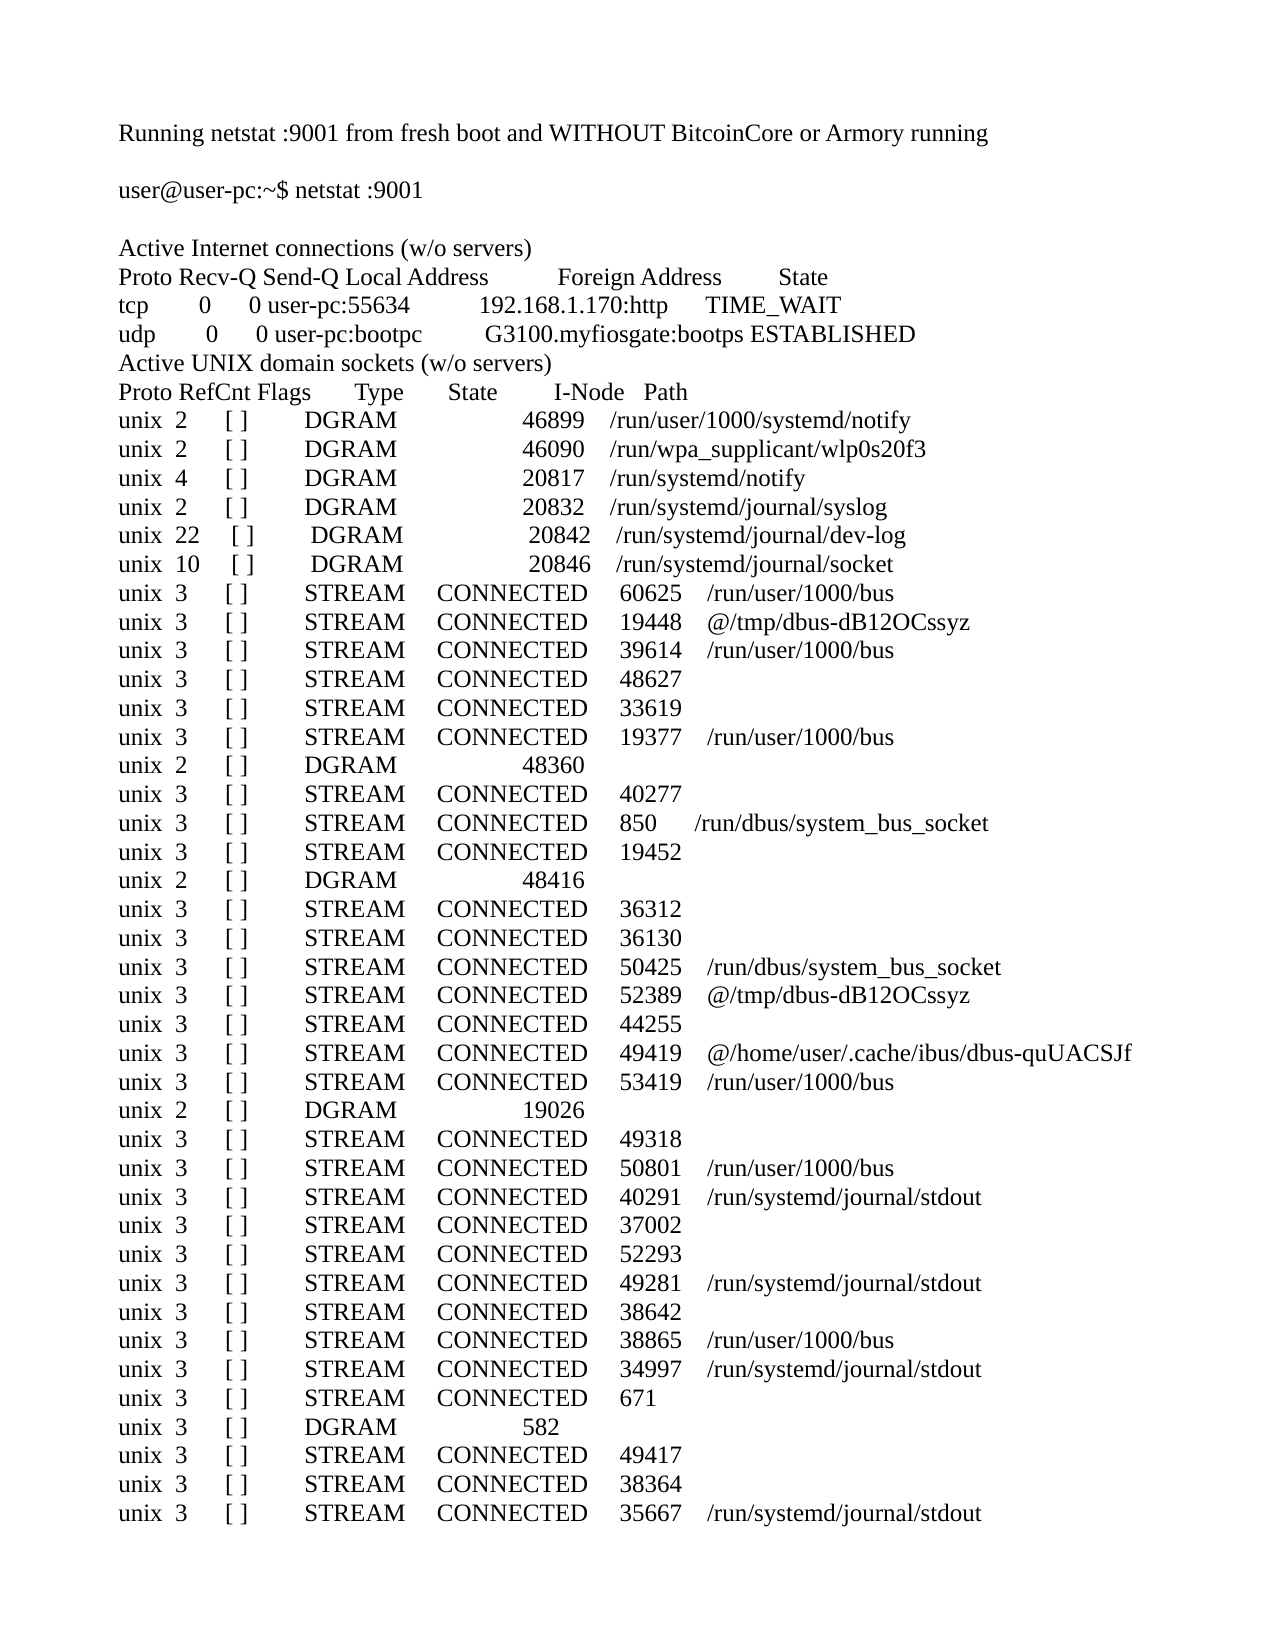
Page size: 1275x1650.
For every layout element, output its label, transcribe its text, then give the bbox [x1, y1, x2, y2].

text unix 3 [ ] STREAM CONNECTED 52389 @/tmp/dbus-dB12OCssyz [118, 981, 1157, 1009]
text unix 3 [ ] STREAM CONNECTED 49281 /run/systemd/journal/stdout [118, 1268, 1157, 1297]
text unix 3 [ ] STREAM CONNECTED 60625 /run/user/1000/bus [118, 578, 1157, 607]
text unix 3 [ ] STREAM CONNECTED 19452 [118, 837, 1157, 866]
text tcp 0 0 user-pc:55634 192.168.1.170:http TIME_WAIT [118, 291, 1157, 319]
text unix 2 [ ] DGRAM 46090 /run/wpa_supplicant/wlp0s20f3 [118, 434, 1157, 463]
text unix 3 [ ] STREAM CONNECTED 34997 /run/systemd/journal/stdout [118, 1354, 1157, 1383]
text unix 3 [ ] STREAM CONNECTED 671 [118, 1383, 1157, 1412]
text unix 3 [ ] STREAM CONNECTED 37002 [118, 1211, 1157, 1239]
text unix 3 [ ] STREAM CONNECTED 33619 [118, 693, 1157, 722]
text unix 3 [ ] STREAM CONNECTED 50425 /run/dbus/system_bus_socket [118, 952, 1157, 981]
text unix 3 [ ] DGRAM 582 [118, 1412, 1157, 1441]
text unix 2 [ ] DGRAM 48416 [118, 866, 1157, 894]
text unix 3 [ ] STREAM CONNECTED 38364 [118, 1469, 1157, 1498]
text unix 3 [ ] STREAM CONNECTED 52293 [118, 1239, 1157, 1268]
text unix 3 [ ] STREAM CONNECTED 53419 /run/user/1000/bus [118, 1067, 1157, 1096]
text unix 2 [ ] DGRAM 19026 [118, 1096, 1157, 1124]
text Active UNIX domain sockets (w/o servers) [118, 348, 1157, 377]
text unix 3 [ ] STREAM CONNECTED 35667 /run/systemd/journal/stdout [118, 1498, 1157, 1527]
text unix 3 [ ] STREAM CONNECTED 49419 @/home/user/.cache/ibus/dbus-quUACSJf [118, 1038, 1157, 1067]
text unix 3 [ ] STREAM CONNECTED 38865 /run/user/1000/bus [118, 1326, 1157, 1354]
text unix 3 [ ] STREAM CONNECTED 44255 [118, 1009, 1157, 1038]
text unix 2 [ ] DGRAM 46899 /run/user/1000/systemd/notify [118, 406, 1157, 434]
text unix 2 [ ] DGRAM 48360 [118, 751, 1157, 779]
text unix 3 [ ] STREAM CONNECTED 50801 /run/user/1000/bus [118, 1153, 1157, 1182]
text udp 0 0 user-pc:bootpc G3100.myfiosgate:bootps ESTABLISHED [118, 319, 1157, 348]
text unix 4 [ ] DGRAM 20817 /run/systemd/notify [118, 463, 1157, 492]
text unix 3 [ ] STREAM CONNECTED 49318 [118, 1124, 1157, 1153]
text unix 3 [ ] STREAM CONNECTED 40291 /run/systemd/journal/stdout [118, 1182, 1157, 1211]
text unix 3 [ ] STREAM CONNECTED 850 /run/dbus/system_bus_socket [118, 808, 1157, 837]
text unix 3 [ ] STREAM CONNECTED 48627 [118, 664, 1157, 693]
text unix 3 [ ] STREAM CONNECTED 36312 [118, 894, 1157, 923]
text user@user-pc:~$ netstat :9001 [118, 176, 1157, 204]
text Proto Recv-Q Send-Q Local Address Foreign Address State [118, 262, 1157, 291]
text Proto RefCnt Flags Type State I-Node Path [118, 377, 1157, 406]
text unix 3 [ ] STREAM CONNECTED 38642 [118, 1297, 1157, 1326]
text unix 10 [ ] DGRAM 20846 /run/systemd/journal/socket [118, 549, 1157, 578]
text unix 3 [ ] STREAM CONNECTED 40277 [118, 779, 1157, 808]
text unix 22 [ ] DGRAM 20842 /run/systemd/journal/dev-log [118, 521, 1157, 549]
text unix 3 [ ] STREAM CONNECTED 36130 [118, 923, 1157, 952]
text unix 3 [ ] STREAM CONNECTED 19377 /run/user/1000/bus [118, 722, 1157, 751]
text Active Internet connections (w/o servers) [118, 233, 1157, 262]
text unix 3 [ ] STREAM CONNECTED 19448 @/tmp/dbus-dB12OCssyz [118, 607, 1157, 636]
text unix 2 [ ] DGRAM 20832 /run/systemd/journal/syslog [118, 492, 1157, 521]
text unix 3 [ ] STREAM CONNECTED 39614 /run/user/1000/bus [118, 636, 1157, 664]
text Running netstat :9001 from fresh boot and WITHOUT BitcoinCore or Armory running [118, 118, 1157, 147]
text unix 3 [ ] STREAM CONNECTED 49417 [118, 1441, 1157, 1469]
